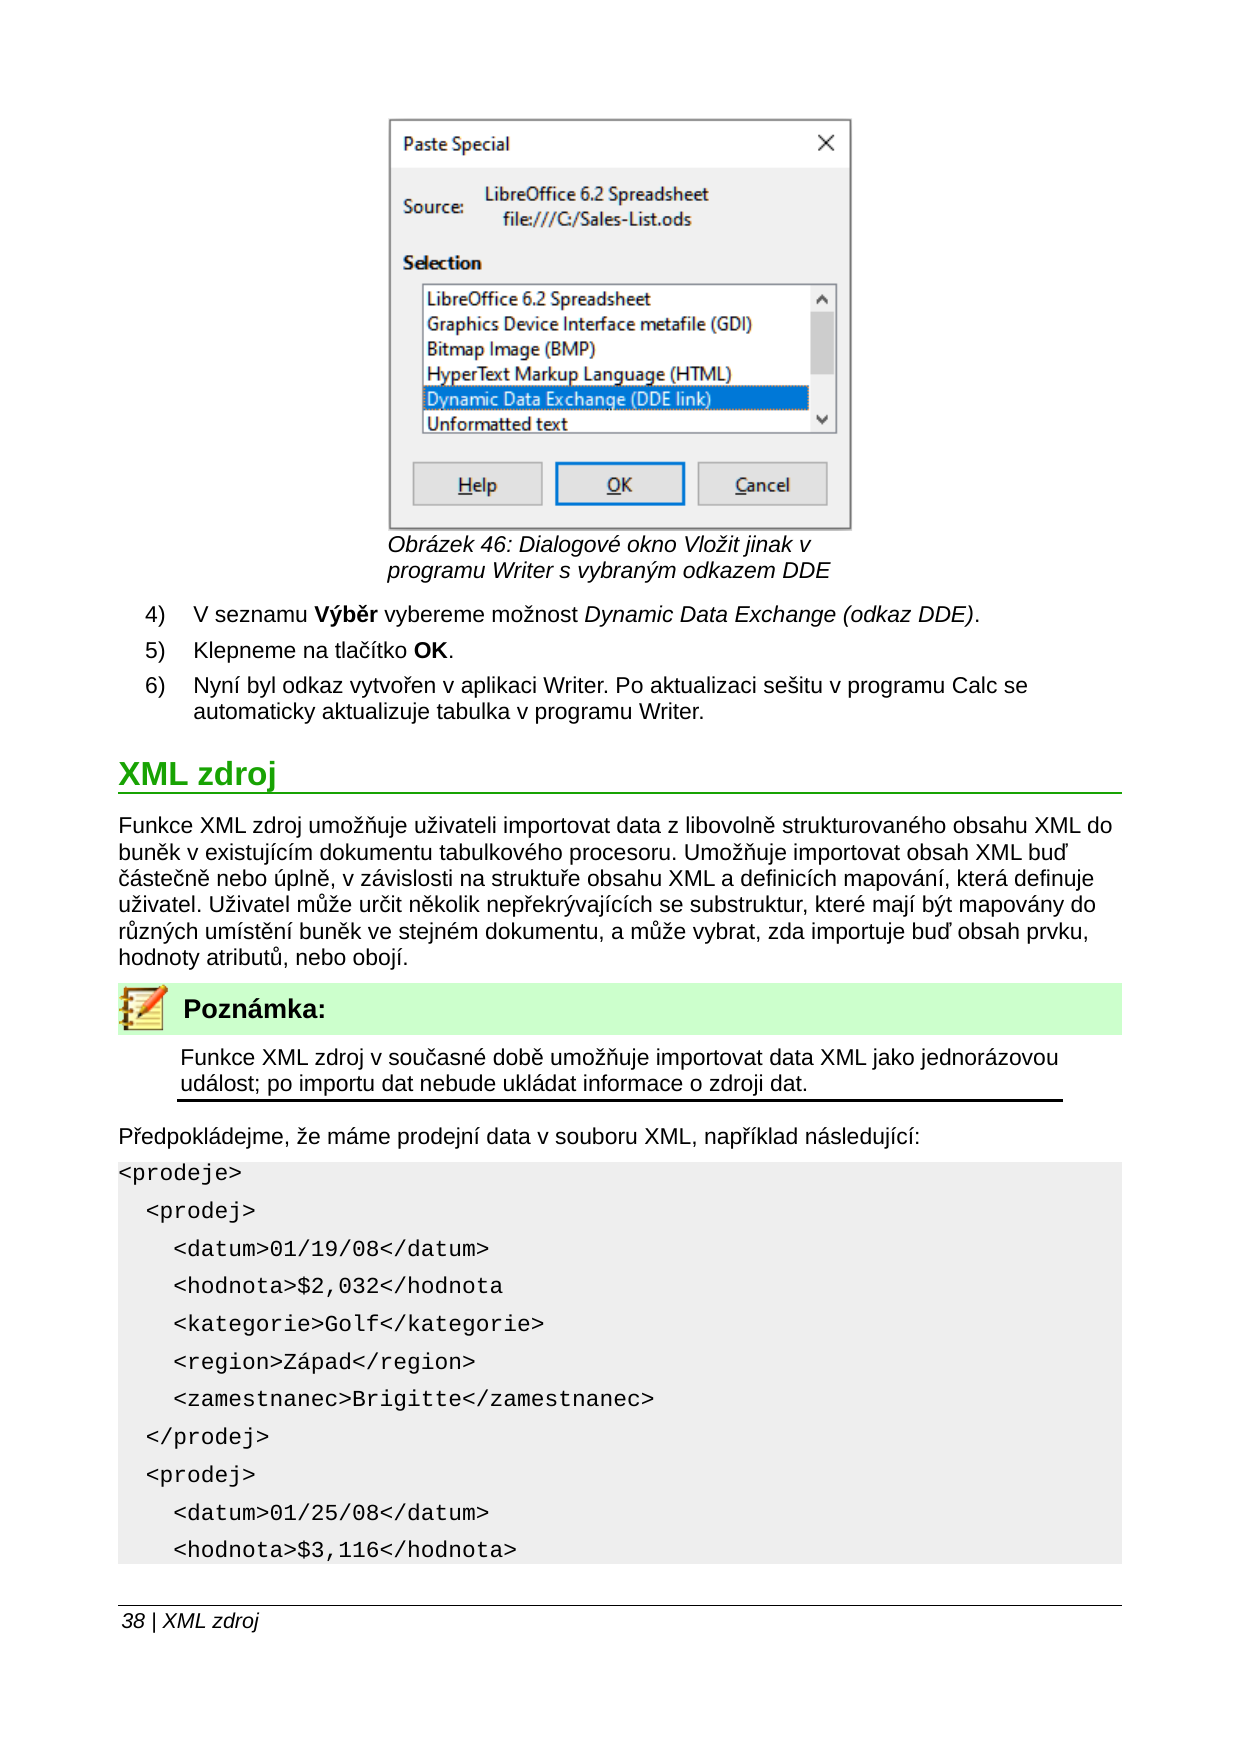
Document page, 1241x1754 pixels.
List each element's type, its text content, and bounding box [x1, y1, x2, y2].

text <prodej> [118, 1199, 1122, 1225]
text <datum>01/19/08</datum> [118, 1237, 1122, 1263]
text <datum>01/25/08</datum> [118, 1501, 1122, 1527]
text <hodnota>$2,032</hodnota [118, 1275, 1122, 1301]
text <prodeje> [118, 1162, 1122, 1187]
list V seznamu Výběr vybereme možnost Dynamic Data Exchange (odkaz DDE). [165, 601, 1122, 628]
subtitle Poznámka: [118, 983, 1122, 1035]
text Předpokládejme, že máme prodejní data v souboru XML, například následující: [118, 1123, 1122, 1149]
subtitle XML zdroj [118, 754, 1122, 792]
text <prodej> [118, 1463, 1122, 1489]
picture [119, 983, 170, 1034]
list Nyní byl odkaz vytvořen v aplikaci Writer. Po aktualizaci sešitu v programu Calc se automaticky aktualizuje tabulka v programu Writer. [165, 672, 1122, 724]
text Obrázek 46: Dialogové okno Vložit jinak v programu Writer s vybraným odkazem DDE [387, 118, 853, 584]
text Funkce XML zdroj umožňuje uživateli importovat data z libovolně strukturovaného obsahu XML do buněk v existujícím dokumentu tabulkového procesoru. Umožňuje importovat obsah XML buď částečně nebo úplně, v závislosti na struktuře obsahu XML a definicích mapování, která definuje uživatel. Uživatel může určit několik nepřekrývajících se substruktur, které mají být mapovány do různých umístění buněk ve stejném dokumentu, a může vybrat, zda importuje buď obsah prvku, hodnoty atributů, nebo obojí. [118, 812, 1122, 970]
text </prodej> [118, 1426, 1122, 1451]
picture [388, 118, 853, 531]
text Funkce XML zdroj v současné době umožňuje importovat data XML jako jednorázovou událost; po importu dat nebude ukládat informace o zdroji dat. [177, 1041, 1063, 1099]
text <zamestnanec>Brigitte</zamestnanec> [118, 1388, 1122, 1414]
list Klepneme na tlačítko OK. [165, 637, 1122, 663]
text <kategorie>Golf</kategorie> [118, 1312, 1122, 1338]
text <hodnota>$3,116</hodnota> [118, 1539, 1122, 1564]
text <region>Západ</region> [118, 1350, 1122, 1376]
